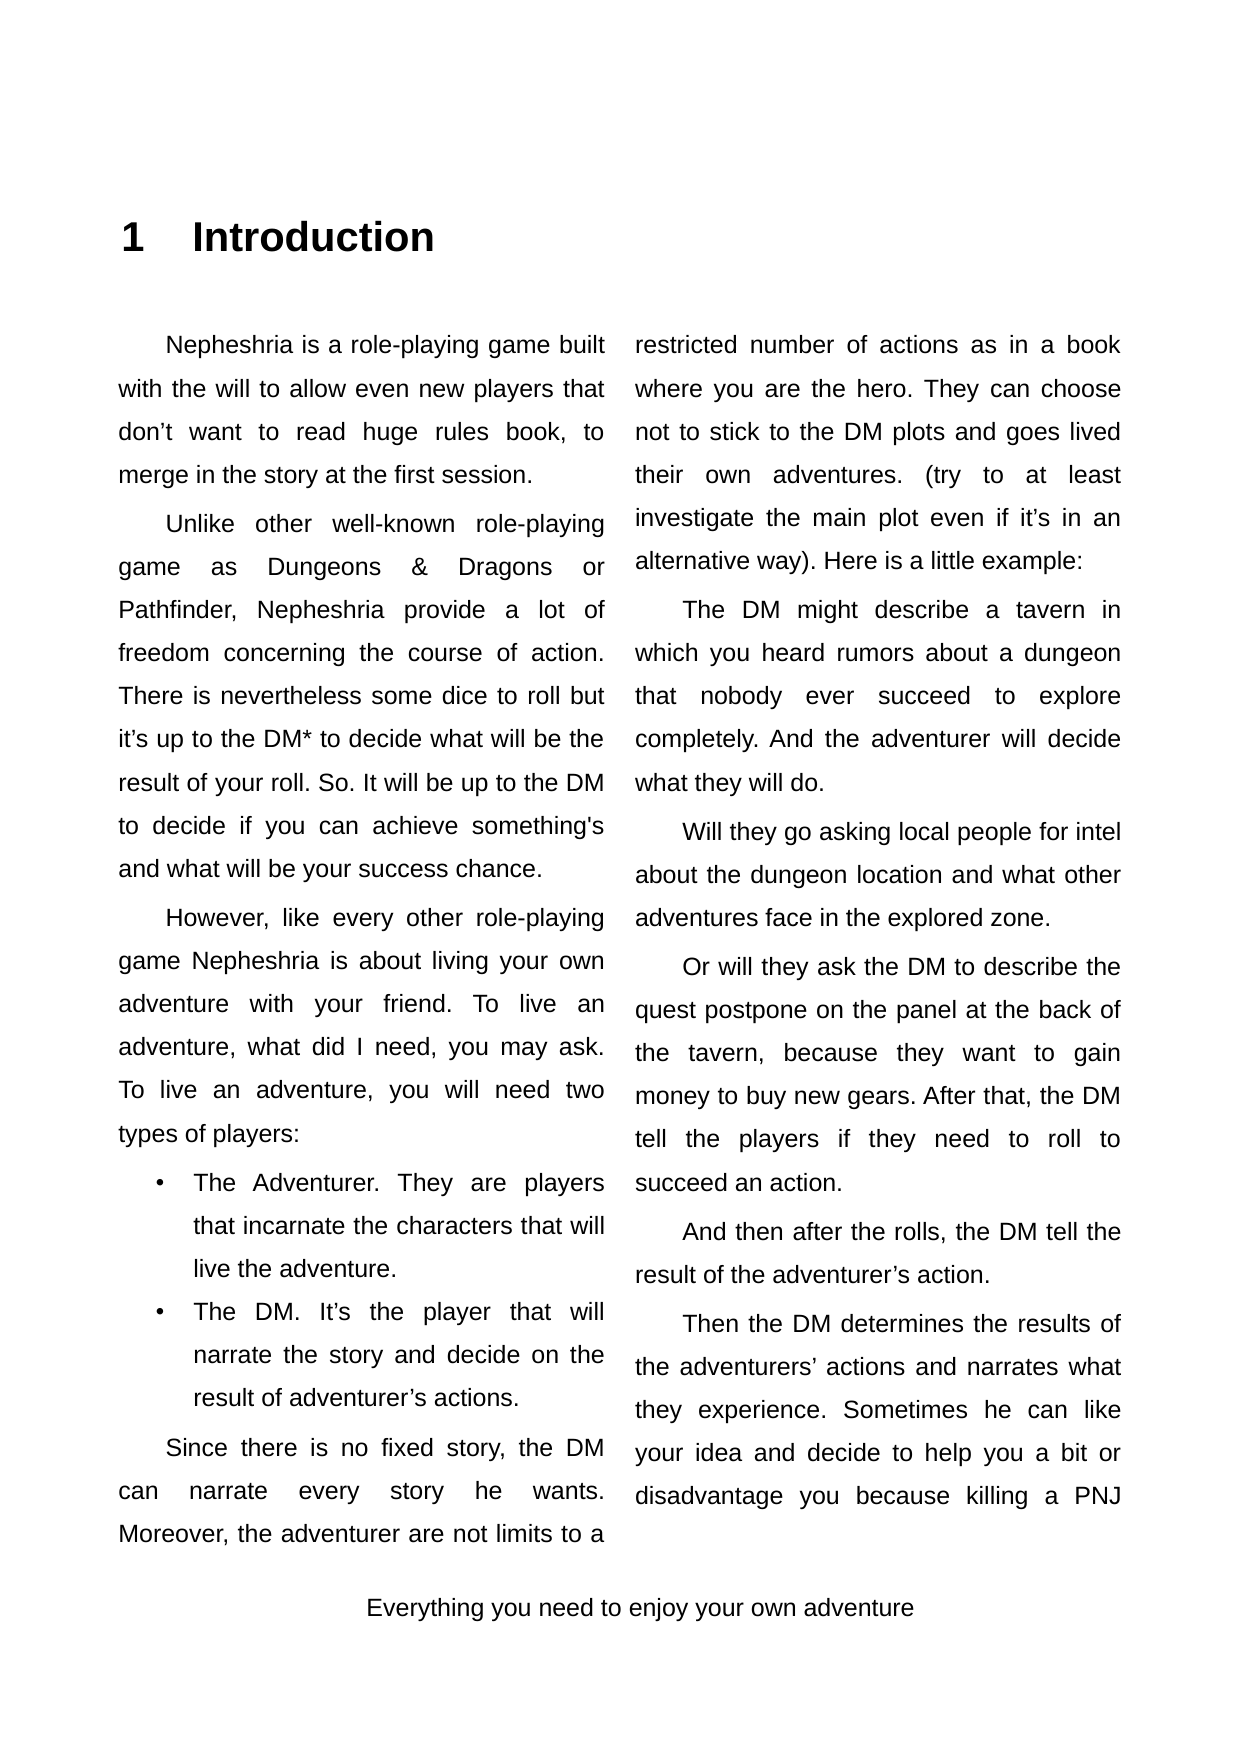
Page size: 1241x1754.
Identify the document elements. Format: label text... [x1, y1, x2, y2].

text Will they go asking local people for intel about the dungeon location and what other adventures face in the explored zone. [635, 817, 1122, 932]
text However, like every other role-playing game Nepheshria is about living your own adventure with your friend. To live an adventure, what did I need, you may ask. To live an adventure, you will need two types of players: [118, 903, 605, 1147]
text Nepheshria is a role-playing game built with the will to allow even new players that don’t want to read huge rules book, to merge in the story at the first session. [118, 330, 605, 488]
text Since there is no fixed story, the DM can narrate every story he wants. Moreover, the adventurer are not limits to a [118, 1432, 605, 1547]
text restricted number of actions as in a book where you are the hero. They can choose not to stick to the DM plots and goes lived their own adventures. (try to at least investigate the main plot even if it’s in an alternative way). Here is a little example: [635, 330, 1122, 575]
text Then the DM determines the results of the adventurers’ actions and narrates what they experience. Sometimes he can like your idea and decide to help you a bit or disadvantage you because killing a PNJ [635, 1309, 1122, 1510]
subtitle Introduction [118, 209, 1122, 263]
list The Adventurer. They are players that incarnate the characters that will live the adventure. [156, 1168, 605, 1283]
text Or will they ask the DM to describe the quest postpone on the panel at the back of the tavern, because they want to gain money to buy new gears. After that, the DM tell the players if they need to roll to succeed an action. [635, 952, 1122, 1196]
list The DM. It’s the player that will narrate the story and decide on the result of adventurer’s actions. [156, 1297, 605, 1412]
text Unlike other well-known role-playing game as Dungeons & Dragons or Pathfinder, Nepheshria provide a lot of freedom concerning the course of action. There is nevertheless some dice to roll but it’s up to the DM* to decide what will be the result of your roll. So. It will be up to the DM to decide if you can achieve something's and what will be your success chance. [118, 509, 605, 883]
text And then after the rolls, the DM tell the result of the adventurer’s action. [635, 1217, 1122, 1288]
text The DM might describe a tavern in which you heard rumors about a dungeon that nobody ever succeed to explore completely. And the adventurer will decide what they will do. [635, 595, 1122, 796]
